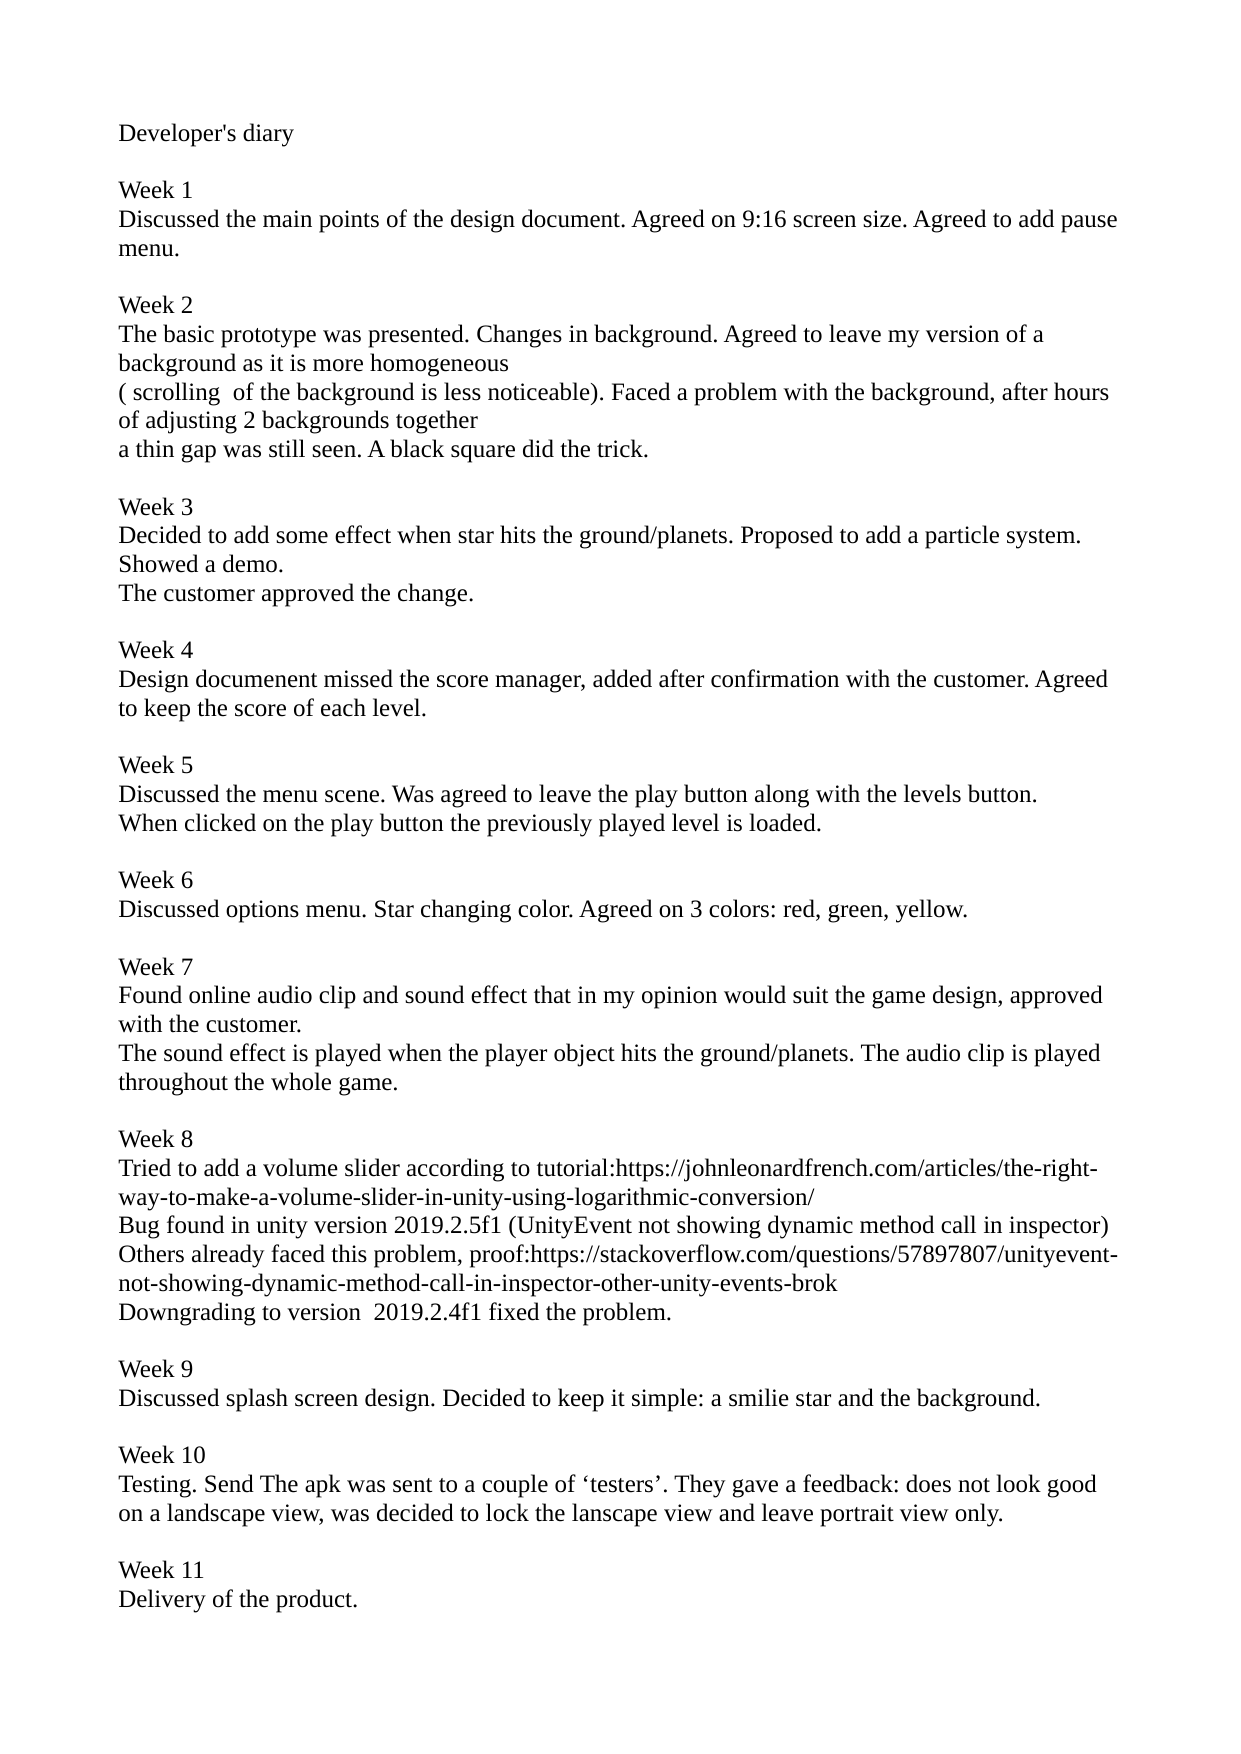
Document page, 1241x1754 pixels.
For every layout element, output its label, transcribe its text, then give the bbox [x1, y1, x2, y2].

text a thin gap was still seen. A black square did the trick. [118, 434, 1122, 463]
text Discussed the main points of the design document. Agreed on 9:16 screen size. Agreed to add pause menu. [118, 204, 1122, 262]
text Discussed options menu. Star changing color. Agreed on 3 colors: red, green, yellow. [118, 894, 1122, 923]
text Delivery of the product. [118, 1584, 1122, 1613]
text Week 6 [118, 866, 1122, 894]
text Week 4 [118, 636, 1122, 664]
text Week 5 [118, 751, 1122, 779]
text Found online audio clip and sound effect that in my opinion would suit the game design, approved with the customer. [118, 981, 1122, 1038]
text Week 8 [118, 1124, 1122, 1153]
text The basic prototype was presented. Changes in background. Agreed to leave my version of a background as it is more homogeneous [118, 319, 1122, 377]
text Week 2 [118, 291, 1122, 319]
text When clicked on the play button the previously played level is loaded. [118, 808, 1122, 837]
text The customer approved the change. [118, 578, 1122, 607]
text Others already faced this problem, proof:https://stackoverflow.com/questions/57897807/unityevent-not-showing-dynamic-method-call-in-inspector-other-unity-events-brok [118, 1239, 1122, 1297]
text Testing. Send The apk was sent to a couple of ‘testers’. They gave a feedback: does not look good on a landscape view, was decided to lock the lanscape view and leave portrait view only. [118, 1469, 1122, 1527]
text Week 3 [118, 492, 1122, 521]
text Discussed the menu scene. Was agreed to leave the play button along with the levels button. [118, 779, 1122, 808]
text ( scrolling of the background is less noticeable). Faced a problem with the background, after hours of adjusting 2 backgrounds together [118, 377, 1122, 434]
text Decided to add some effect when star hits the ground/planets. Proposed to add a particle system. Showed a demo. [118, 521, 1122, 578]
text Week 10 [118, 1441, 1122, 1469]
text Design documenent missed the score manager, added after confirmation with the customer. Agreed to keep the score of each level. [118, 664, 1122, 722]
text Week 9 [118, 1354, 1122, 1383]
text The sound effect is played when the player object hits the ground/planets. The audio clip is played throughout the whole game. [118, 1038, 1122, 1096]
text Developer's diary [118, 118, 1122, 147]
text Week 7 [118, 952, 1122, 981]
text Discussed splash screen design. Decided to keep it simple: a smilie star and the background. [118, 1383, 1122, 1412]
text Bug found in unity version 2019.2.5f1 (UnityEvent not showing dynamic method call in inspector) [118, 1211, 1122, 1239]
text Downgrading to version 2019.2.4f1 fixed the problem. [118, 1297, 1122, 1326]
text Week 11 [118, 1556, 1122, 1584]
text Tried to add a volume slider according to tutorial:https://johnleonardfrench.com/articles/the-right-way-to-make-a-volume-slider-in-unity-using-logarithmic-conversion/ [118, 1153, 1122, 1211]
text Week 1 [118, 176, 1122, 204]
